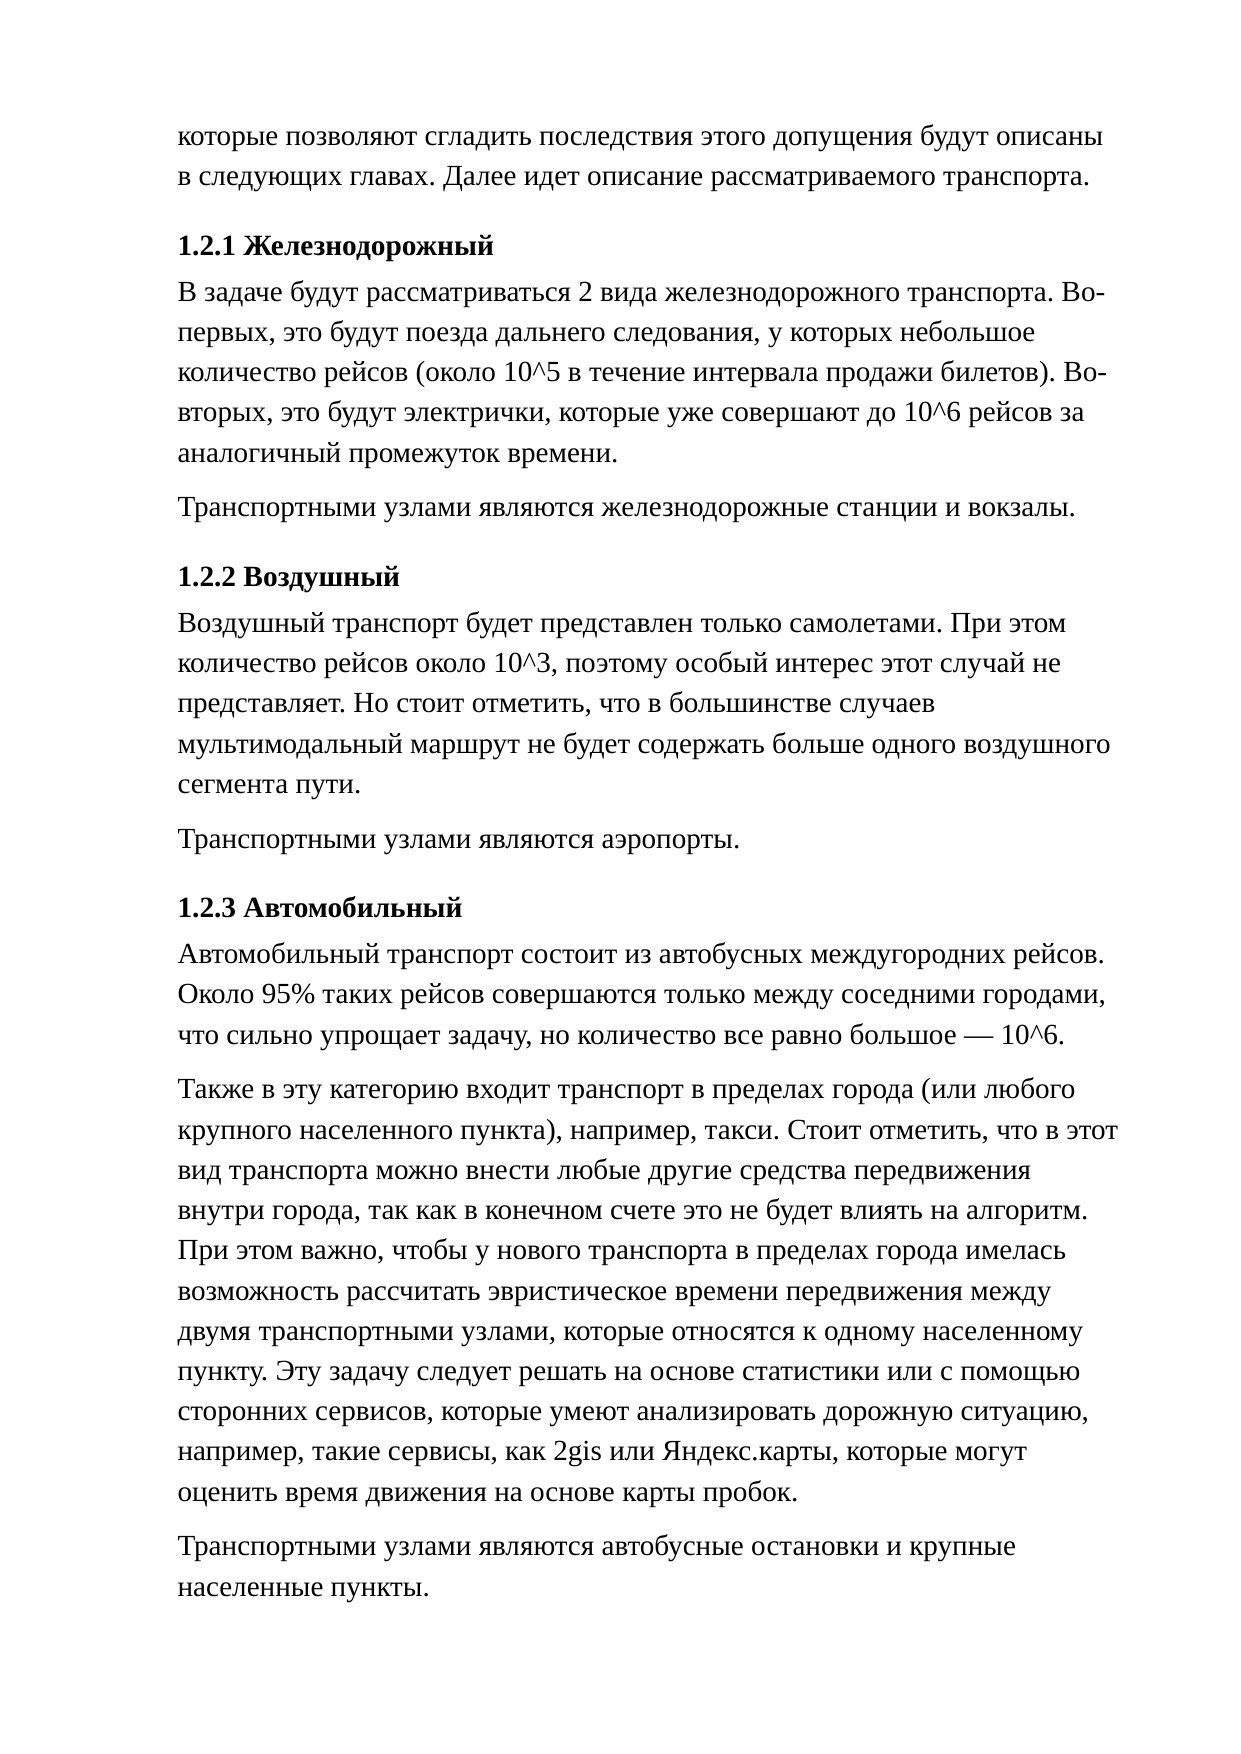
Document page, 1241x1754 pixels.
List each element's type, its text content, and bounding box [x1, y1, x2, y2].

text Также в эту категорию входит транспорт в пределах города (или любого крупного населенного пункта), например, такси. Стоит отметить, что в этот вид транспорта можно внести любые другие средства передвижения внутри города, так как в конечном счете это не будет влиять на алгоритм. При этом важно, чтобы у нового транспорта в пределах города имелась возможность рассчитать эвристическое времени передвижения между двумя транспортными узлами, которые относятся к одному населенному пункту. Эту задачу следует решать на основе статистики или с помощью сторонних сервисов, которые умеют анализировать дорожную ситуацию, например, такие сервисы, как 2gis или Яндекс.карты, которые могут оценить время движения на основе карты пробок. [177, 1072, 1122, 1507]
subtitle 1.2.2 Воздушный [177, 559, 1122, 593]
text Транспортными узлами являются железнодорожные станции и вокзалы. [177, 489, 1122, 523]
text Транспортными узлами являются аэропорты. [177, 821, 1122, 854]
text В задаче будут рассматриваться 2 вида железнодорожного транспорта. Во-первых, это будут поезда дальнего следования, у которых небольшое количество рейсов (около 10^5 в течение интервала продажи билетов). Во-вторых, это будут электрички, которые уже совершают до 10^6 рейсов за аналогичный промежуток времени. [177, 274, 1122, 468]
subtitle 1.2.3 Автомобильный [177, 890, 1122, 924]
text Автомобильный транспорт состоит из автобусных междугородних рейсов. Около 95% таких рейсов совершаются только между соседними городами, что сильно упрощает задачу, но количество все равно большое — 10^6. [177, 936, 1122, 1050]
text Воздушный транспорт будет представлен только самолетами. При этом количество рейсов около 10^3, поэтому особый интерес этот случай не представляет. Но стоит отметить, что в большинстве случаев мультимодальный маршрут не будет содержать больше одного воздушного сегмента пути. [177, 605, 1122, 799]
text Транспортными узлами являются автобусные остановки и крупные населенные пункты. [177, 1528, 1122, 1602]
subtitle 1.2.1 Железнодорожный [177, 228, 1122, 261]
text которые позволяют сгладить последствия этого допущения будут описаны в следующих главах. Далее идет описание рассматриваемого транспорта. [177, 118, 1122, 192]
